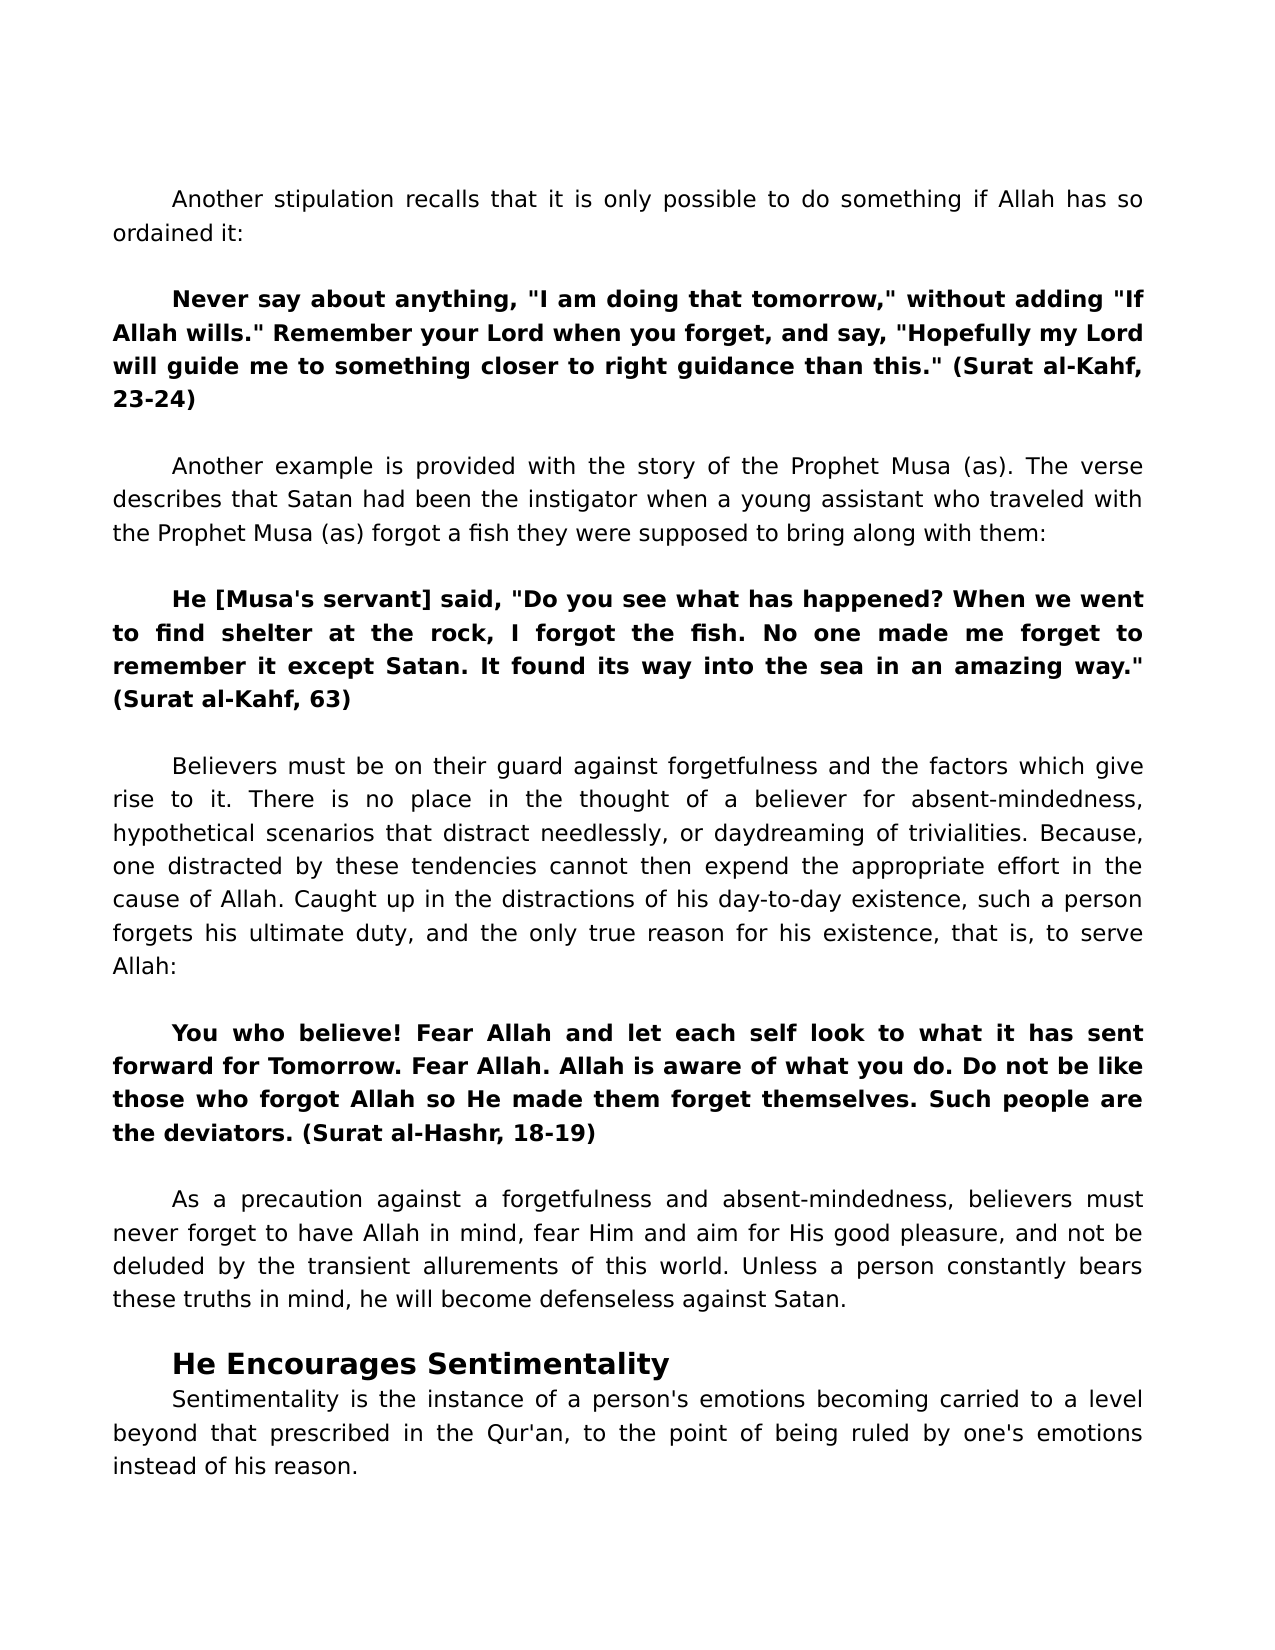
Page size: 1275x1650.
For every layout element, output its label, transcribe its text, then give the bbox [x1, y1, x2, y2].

text Sentimentality is the instance of a person's emotions becoming carried to a level beyond that prescribed in the Qur'an, to the point of being ruled by one's emotions instead of his reason. [112, 1381, 1145, 1481]
text He [Musa's servant] said, "Do you see what has happened? When we went to find shelter at the rock, I forgot the fish. No one made me forget to remember it except Satan. It found its way into the sea in an amazing way." (Surat al-Kahf, 63) [112, 581, 1145, 714]
text Another example is provided with the story of the Prophet Musa (as). The verse describes that Satan had been the instigator when a young assistant who traveled with the Prophet Musa (as) forgot a fish they were supposed to bring along with them: [112, 448, 1145, 548]
text Another stipulation recalls that it is only possible to do something if Allah has so ordained it: [112, 181, 1145, 248]
text Believers must be on their guard against forgetfulness and the factors which give rise to it. There is no place in the thought of a believer for absent-mindedness, hypothetical scenarios that distract needlessly, or daydreaming of trivialities. Because, one distracted by these tendencies cannot then expend the appropriate effort in the cause of Allah. Caught up in the distractions of his day-to-day existence, such a person forgets his ultimate duty, and the only true reason for his existence, that is, to serve Allah: [112, 748, 1145, 981]
text Never say about anything, "I am doing that tomorrow," without adding "If Allah wills." Remember your Lord when you forget, and say, "Hopefully my Lord will guide me to something closer to right guidance than this." (Surat al-Kahf, 23-24) [112, 281, 1145, 414]
text He Encourages Sentimentality [112, 1348, 1145, 1381]
text You who believe! Fear Allah and let each self look to what it has sent forward for Tomorrow. Fear Allah. Allah is aware of what you do. Do not be like those who forgot Allah so He made them forget themselves. Such people are the deviators. (Surat al-Hashr, 18-19) [112, 1014, 1145, 1148]
text As a precaution against a forgetfulness and absent-mindedness, believers must never forget to have Allah in mind, fear Him and aim for His good pleasure, and not be deluded by the transient allurements of this world. Unless a person constantly bears these truths in mind, he will become defenseless against Satan. [112, 1181, 1145, 1314]
